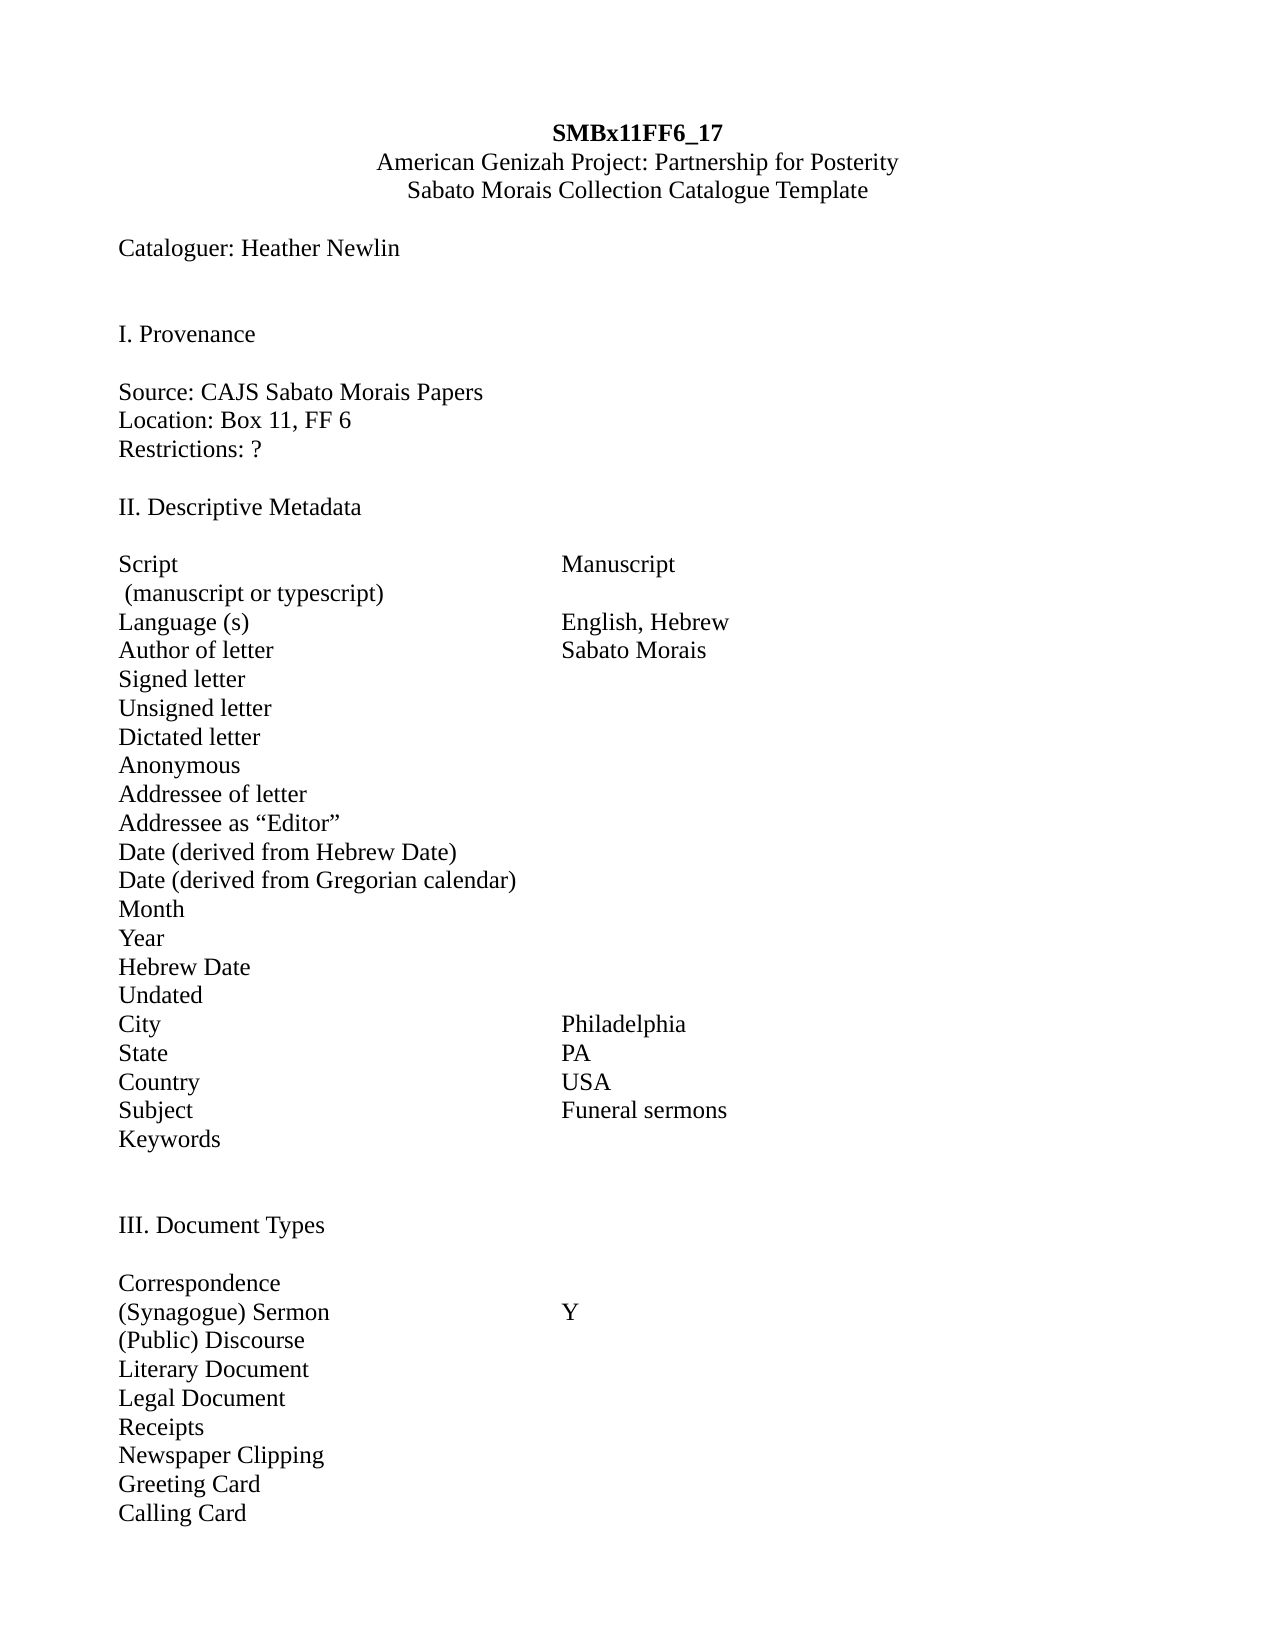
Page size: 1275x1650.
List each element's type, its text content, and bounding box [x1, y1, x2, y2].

text Addressee of letter [118, 779, 1157, 808]
text Dictated letter [118, 722, 1157, 751]
text I. Provenance [118, 319, 1157, 348]
text Country USA [118, 1067, 1157, 1096]
text Newspaper Clipping [118, 1441, 1157, 1469]
text Script Manuscript [118, 549, 1157, 578]
text Restrictions: ? [118, 434, 1157, 463]
text Subject Funeral sermons [118, 1096, 1157, 1124]
text Calling Card [118, 1498, 1157, 1527]
text Keywords [118, 1124, 1157, 1153]
text Addressee as “Editor” [118, 808, 1157, 837]
text Hebrew Date [118, 952, 1157, 981]
text American Genizah Project: Partnership for Posterity [118, 147, 1157, 176]
text Correspondence [118, 1268, 1157, 1297]
text Source: CAJS Sabato Morais Papers [118, 377, 1157, 406]
text City Philadelphia [118, 1009, 1157, 1038]
text Literary Document [118, 1354, 1157, 1383]
text II. Descriptive Metadata [118, 492, 1157, 521]
text Legal Document [118, 1383, 1157, 1412]
text III. Document Types [118, 1211, 1157, 1239]
text Date (derived from Hebrew Date) [118, 837, 1157, 866]
text Unsigned letter [118, 693, 1157, 722]
text SMBx11FF6_17 [118, 118, 1157, 147]
text State PA [118, 1038, 1157, 1067]
text (Public) Discourse [118, 1326, 1157, 1354]
text Location: Box 11, FF 6 [118, 406, 1157, 434]
text Language (s) English, Hebrew [118, 607, 1157, 636]
text Cataloguer: Heather Newlin [118, 233, 1157, 262]
text Anonymous [118, 751, 1157, 779]
text Author of letter Sabato Morais [118, 636, 1157, 664]
text (manuscript or typescript) [118, 578, 1157, 607]
text Undated [118, 981, 1157, 1009]
text Month [118, 894, 1157, 923]
text Year [118, 923, 1157, 952]
text Signed letter [118, 664, 1157, 693]
text (Synagogue) Sermon Y [118, 1297, 1157, 1326]
text Greeting Card [118, 1469, 1157, 1498]
text Receipts [118, 1412, 1157, 1441]
text Sabato Morais Collection Catalogue Template [118, 176, 1157, 204]
text Date (derived from Gregorian calendar) [118, 866, 1157, 894]
